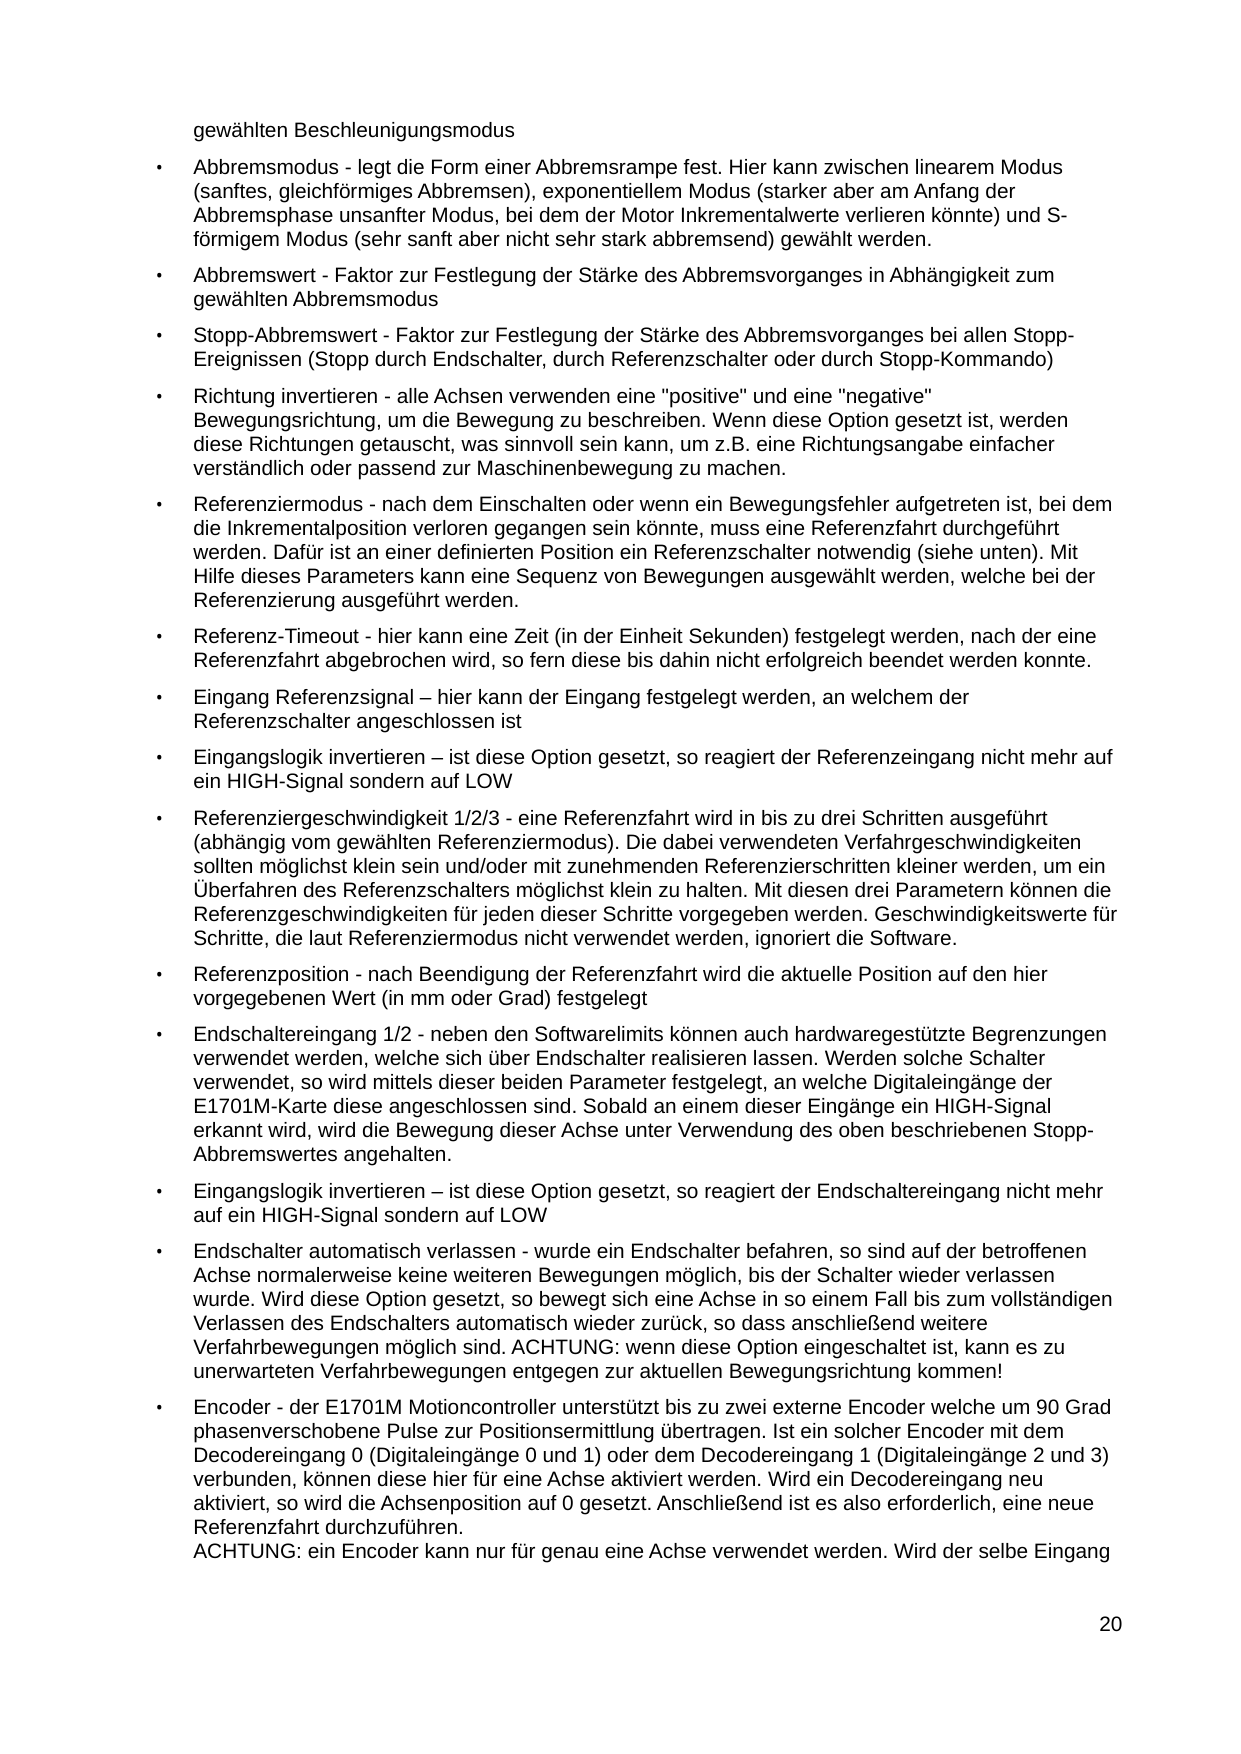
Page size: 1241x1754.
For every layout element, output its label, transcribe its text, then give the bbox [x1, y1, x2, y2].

list Eingangslogik invertieren – ist diese Option gesetzt, so reagiert der Endschaltereingang nicht mehr auf ein HIGH-Signal sondern auf LOW [156, 1178, 1122, 1226]
list Endschaltereingang 1/2 - neben den Softwarelimits können auch hardwaregestützte Begrenzungen verwendet werden, welche sich über Endschalter realisieren lassen. Werden solche Schalter verwendet, so wird mittels dieser beiden Parameter festgelegt, an welche Digitaleingänge der E1701M-Karte diese angeschlossen sind. Sobald an einem dieser Eingänge ein HIGH-Signal erkannt wird, wird die Bewegung dieser Achse unter Verwendung des oben beschriebenen Stopp-Abbremswertes angehalten. [156, 1022, 1122, 1166]
list Referenziermodus - nach dem Einschalten oder wenn ein Bewegungsfehler aufgetreten ist, bei dem die Inkrementalposition verloren gegangen sein könnte, muss eine Referenzfahrt durchgeführt werden. Dafür ist an einer definierten Position ein Referenzschalter notwendig (siehe unten). Mit Hilfe dieses Parameters kann eine Sequenz von Bewegungen ausgewählt werden, welche bei der Referenzierung ausgeführt werden. [156, 492, 1122, 612]
list Referenziergeschwindigkeit 1/2/3 - eine Referenzfahrt wird in bis zu drei Schritten ausgeführt (abhängig vom gewählten Referenziermodus). Die dabei verwendeten Verfahrgeschwindigkeiten sollten möglichst klein sein und/oder mit zunehmenden Referenzierschritten kleiner werden, um ein Überfahren des Referenzschalters möglichst klein zu halten. Mit diesen drei Parametern können die Referenzgeschwindigkeiten für jeden dieser Schritte vorgegeben werden. Geschwindigkeitswerte für Schritte, die laut Referenziermodus nicht verwendet werden, ignoriert die Software. [156, 806, 1122, 949]
list Richtung invertieren - alle Achsen verwenden eine "positive" und eine "negative" Bewegungsrichtung, um die Bewegung zu beschreiben. Wenn diese Option gesetzt ist, werden diese Richtungen getauscht, was sinnvoll sein kann, um z.B. eine Richtungsangabe einfacher verständlich oder passend zur Maschinenbewegung zu machen. [156, 384, 1122, 479]
list gewählten Beschleunigungsmodus [156, 118, 1122, 142]
list Abbremsmodus - legt die Form einer Abbremsrampe fest. Hier kann zwischen linearem Modus (sanftes, gleichförmiges Abbremsen), exponentiellem Modus (starker aber am Anfang der Abbremsphase unsanfter Modus, bei dem der Motor Inkrementalwerte verlieren könnte) und S-förmigem Modus (sehr sanft aber nicht sehr stark abbremsend) gewählt werden. [156, 154, 1122, 250]
list Endschalter automatisch verlassen - wurde ein Endschalter befahren, so sind auf der betroffenen Achse normalerweise keine weiteren Bewegungen möglich, bis der Schalter wieder verlassen wurde. Wird diese Option gesetzt, so bewegt sich eine Achse in so einem Fall bis zum vollständigen Verlassen des Endschalters automatisch wieder zurück, so dass anschließend weitere Verfahrbewegungen möglich sind. ACHTUNG: wenn diese Option eingeschaltet ist, kann es zu unerwarteten Verfahrbewegungen entgegen zur aktuellen Bewegungsrichtung kommen! [156, 1239, 1122, 1383]
list Eingang Referenzsignal – hier kann der Eingang festgelegt werden, an welchem der Referenzschalter angeschlossen ist [156, 685, 1122, 733]
list Referenzposition - nach Beendigung der Referenzfahrt wird die aktuelle Position auf den hier vorgegebenen Wert (in mm oder Grad) festgelegt [156, 962, 1122, 1010]
list Referenz-Timeout - hier kann eine Zeit (in der Einheit Sekunden) festgelegt werden, nach der eine Referenzfahrt abgebrochen wird, so fern diese bis dahin nicht erfolgreich beendet werden konnte. [156, 624, 1122, 672]
list Abbremswert - Faktor zur Festlegung der Stärke des Abbremsvorganges in Abhängigkeit zum gewählten Abbremsmodus [156, 263, 1122, 311]
list Eingangslogik invertieren – ist diese Option gesetzt, so reagiert der Referenzeingang nicht mehr auf ein HIGH-Signal sondern auf LOW [156, 745, 1122, 793]
list Encoder - der E1701M Motioncontroller unterstützt bis zu zwei externe Encoder welche um 90 Grad phasenverschobene Pulse zur Positionsermittlung übertragen. Ist ein solcher Encoder mit dem Decodereingang 0 (Digitaleingänge 0 und 1) oder dem Decodereingang 1 (Digitaleingänge 2 und 3) verbunden, können diese hier für eine Achse aktiviert werden. Wird ein Decodereingang neu aktiviert, so wird die Achsenposition auf 0 gesetzt. Anschließend ist es also erforderlich, eine neue Referenzfahrt durchzuführen. ACHTUNG: ein Encoder kann nur für genau eine Achse verwendet werden. Wird der selbe Eingang [156, 1395, 1122, 1563]
list Stopp-Abbremswert - Faktor zur Festlegung der Stärke des Abbremsvorganges bei allen Stopp-Ereignissen (Stopp durch Endschalter, durch Referenzschalter oder durch Stopp-Kommando) [156, 323, 1122, 371]
